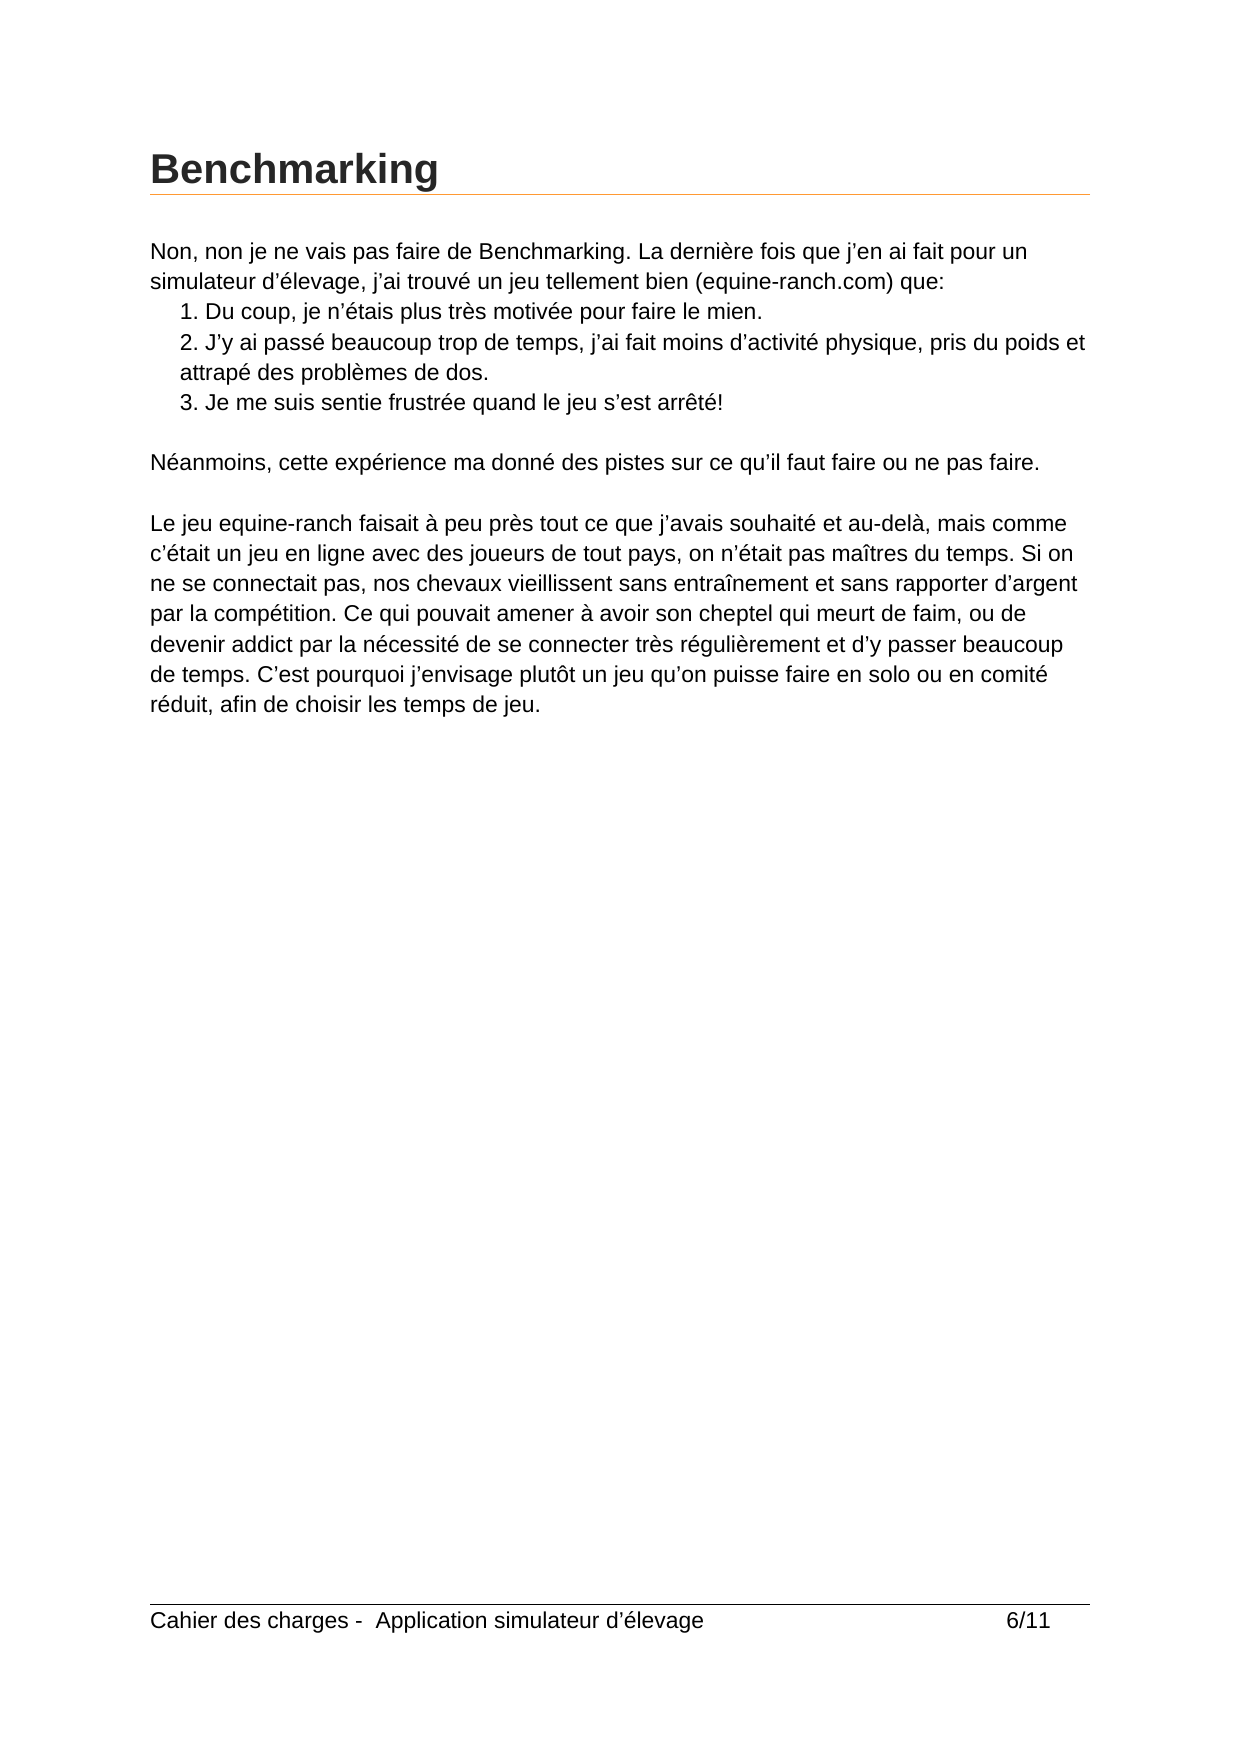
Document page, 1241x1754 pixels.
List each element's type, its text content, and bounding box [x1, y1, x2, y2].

text 3. Je me suis sentie frustrée quand le jeu s’est arrêté! [179, 389, 1090, 415]
text 1. Du coup, je n’étais plus très motivée pour faire le mien. [179, 298, 1090, 325]
text Non, non je ne vais pas faire de Benchmarking. La dernière fois que j’en ai fait pour un simulateur d’élevage, j’ai trouvé un jeu tellement bien (equine-ranch.com) que: [150, 238, 1090, 294]
text 2. J’y ai passé beaucoup trop de temps, j’ai fait moins d’activité physique, pris du poids et attrapé des problèmes de dos. [179, 328, 1090, 385]
text Néanmoins, cette expérience ma donné des pistes sur ce qu’il faut faire ou ne pas faire. [150, 449, 1090, 476]
subtitle Benchmarking [150, 144, 1090, 194]
text Le jeu equine-ranch faisait à peu près tout ce que j’avais souhaité et au-delà, mais comme c’était un jeu en ligne avec des joueurs de tout pays, on n’était pas maîtres du temps. Si on ne se connectait pas, nos chevaux vieillissent sans entraînement et sans rapporter d’argent par la compétition. Ce qui pouvait amener à avoir son cheptel qui meurt de faim, ou de devenir addict par la nécessité de se connecter très régulièrement et d’y passer beaucoup de temps. C’est pourquoi j’envisage plutôt un jeu qu’on puisse faire en solo ou en comité réduit, afin de choisir les temps de jeu. [150, 510, 1090, 717]
